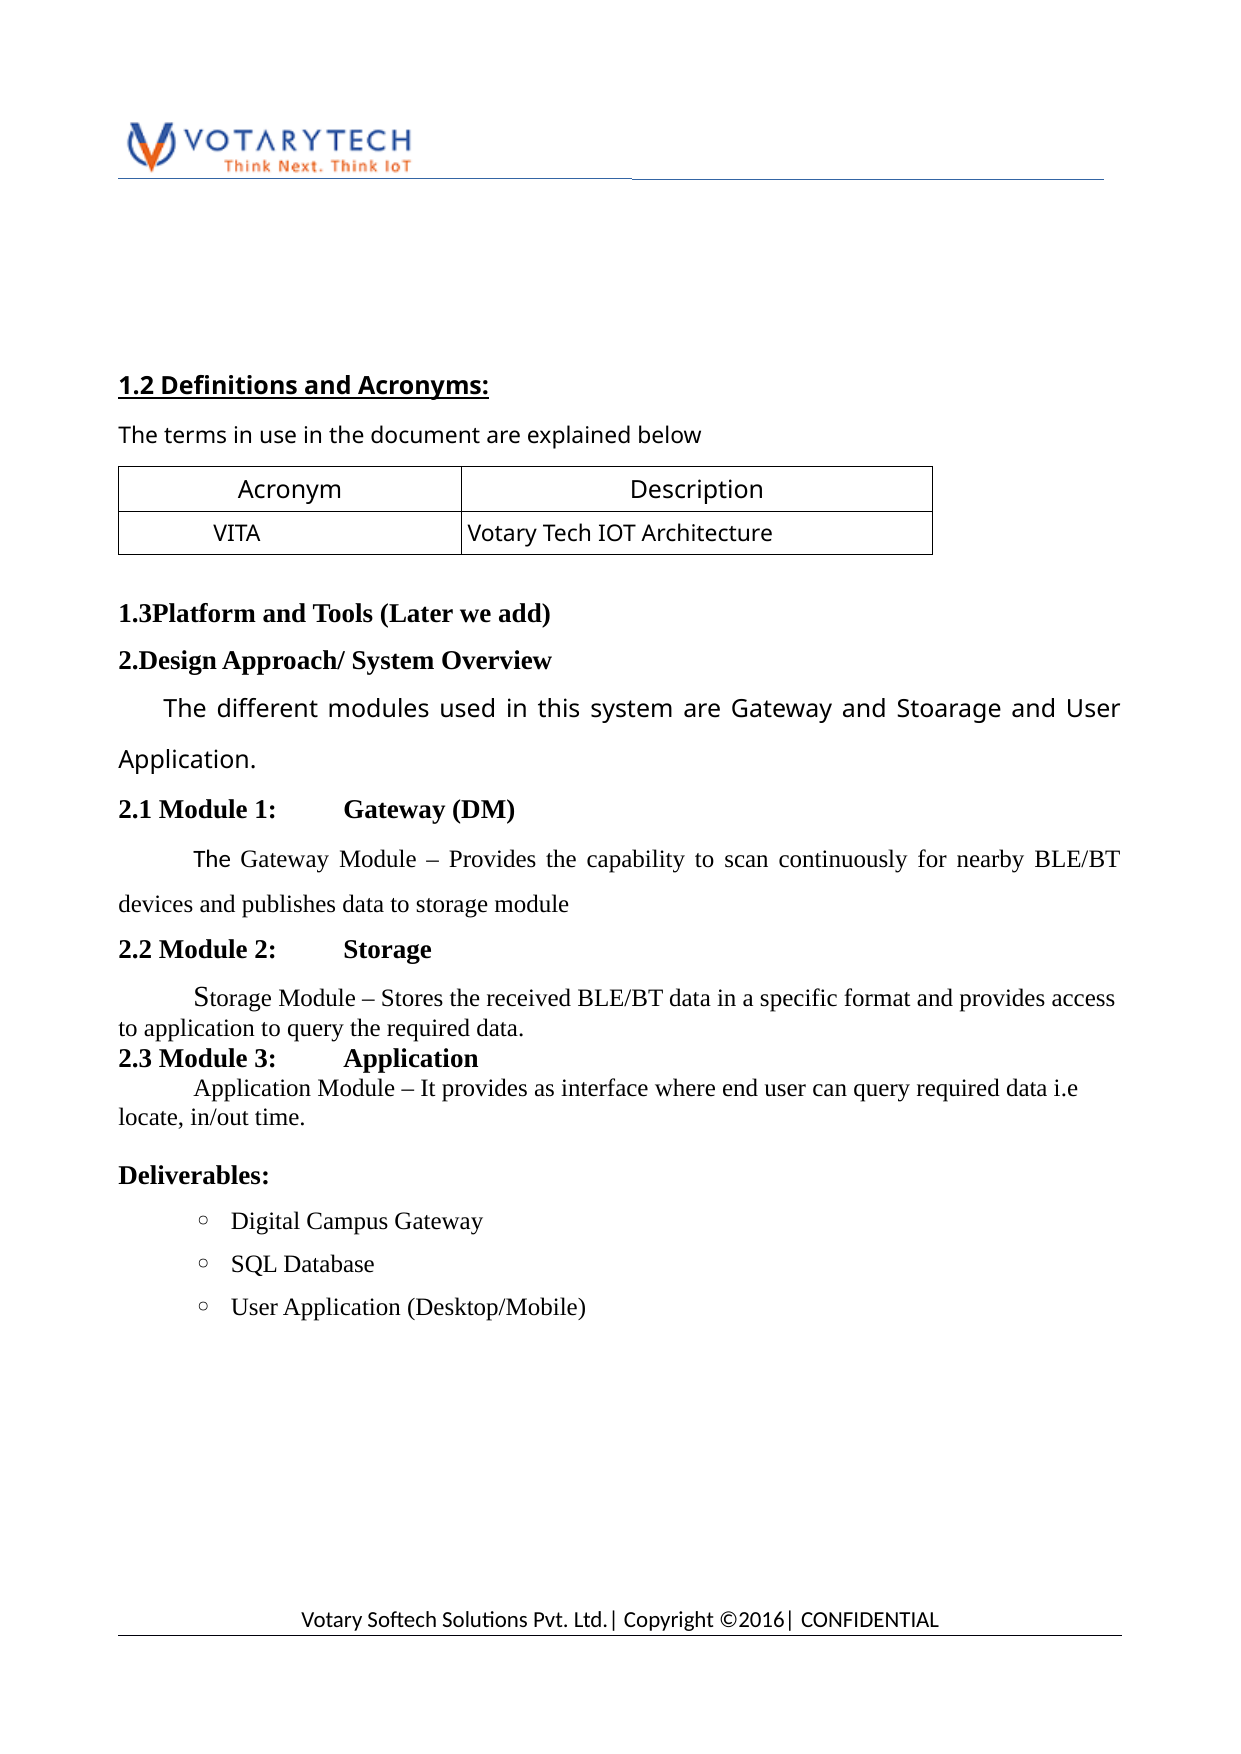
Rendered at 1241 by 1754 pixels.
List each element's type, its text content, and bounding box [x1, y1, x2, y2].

list Storage Module – Stores the received BLE/BT data in a specific format and provides access to application to query the required data. [118, 979, 1122, 1042]
text The terms in use in the document are explained below [118, 419, 1157, 450]
subtitle SQL Database [193, 1249, 1122, 1278]
subtitle User Application (Desktop/Mobile) [193, 1292, 1122, 1321]
subtitle The Gateway Module – Provides the capability to scan continuously for nearby BLE/BT devices and publishes data to storage module [118, 839, 1122, 918]
subtitle 2.1 Module 1: Gateway (DM) [118, 793, 1122, 824]
subtitle 1.3Platform and Tools (Later we add) [118, 597, 1122, 629]
subtitle Deliverables: [118, 1159, 1157, 1190]
table_header Acronym [119, 467, 461, 511]
list 2.3 Module 3: Application [118, 1042, 1122, 1073]
subtitle The different modules used in this system are Gateway and Stoarage and User Application. [118, 691, 1122, 776]
table_header Description [462, 467, 932, 511]
picture [118, 118, 419, 178]
table_cell Votary Tech IOT Architecture [462, 512, 932, 554]
subtitle 2.2 Module 2: Storage [118, 933, 1122, 964]
list Application Module – It provides as interface where end user can query required data i.e locate, in/out time. [118, 1073, 1122, 1130]
subtitle 1.2 Definitions and Acronyms: [118, 368, 1122, 402]
subtitle Digital Campus Gateway [193, 1206, 1122, 1234]
table_cell VITA [119, 512, 461, 554]
subtitle 2.Design Approach/ System Overview [118, 644, 1122, 675]
